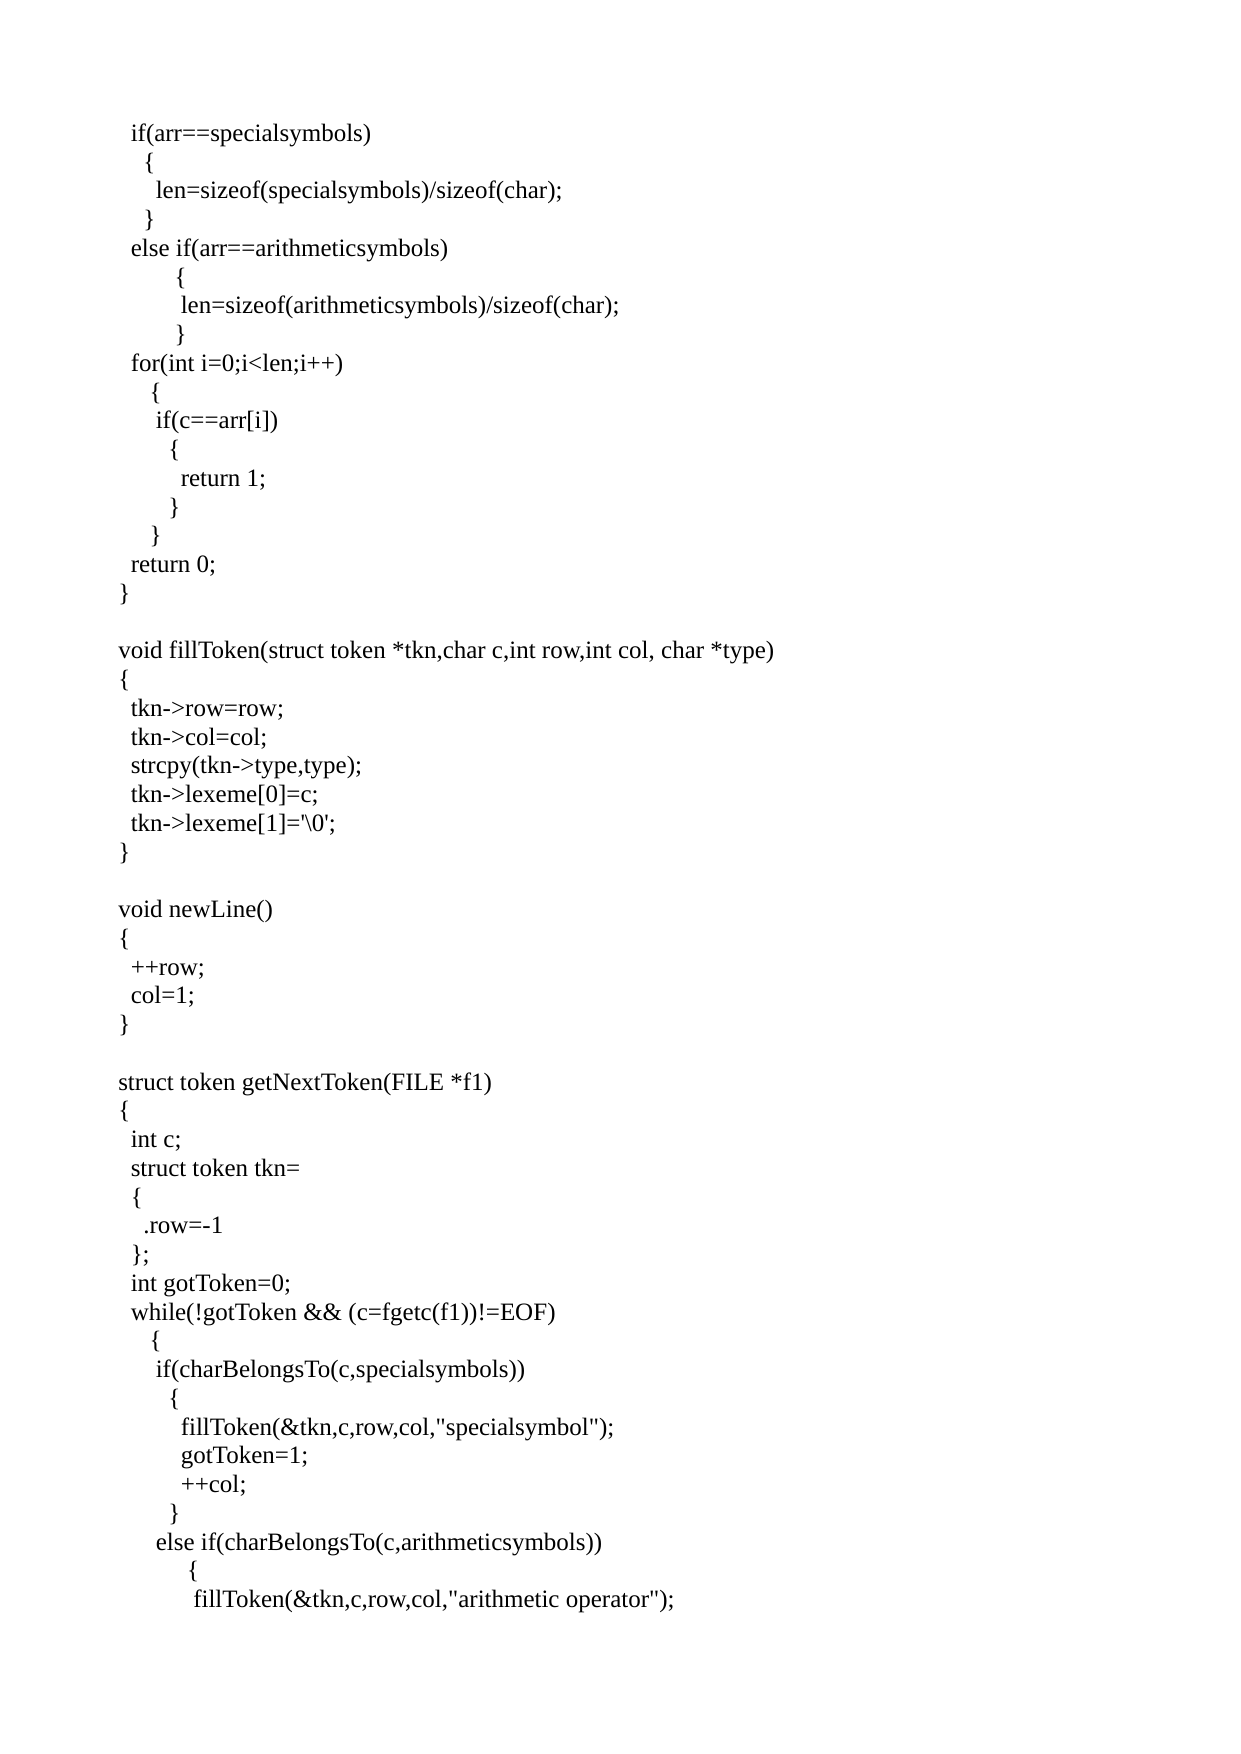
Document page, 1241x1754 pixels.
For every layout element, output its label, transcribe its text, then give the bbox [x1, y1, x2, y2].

text struct token getNextToken(FILE *f1) [118, 1067, 1122, 1096]
text }; [118, 1239, 1122, 1268]
text for(int i=0;i<len;i++) [118, 348, 1122, 377]
text fillToken(&tkn,c,row,col,"arithmetic operator"); [118, 1584, 1122, 1613]
text { [118, 262, 1122, 291]
text len=sizeof(specialsymbols)/sizeof(char); [118, 176, 1122, 204]
text int gotToken=0; [118, 1268, 1122, 1297]
text tkn->col=col; [118, 722, 1122, 751]
text } [118, 521, 1122, 549]
text else if(charBelongsTo(c,arithmeticsymbols)) [118, 1527, 1122, 1556]
text } [118, 837, 1122, 866]
text void fillToken(struct token *tkn,char c,int row,int col, char *type) [118, 636, 1122, 664]
text { [118, 1326, 1122, 1354]
text strcpy(tkn->type,type); [118, 751, 1122, 779]
text ++col; [118, 1469, 1122, 1498]
text while(!gotToken && (c=fgetc(f1))!=EOF) [118, 1297, 1122, 1326]
text } [118, 204, 1122, 233]
text col=1; [118, 981, 1122, 1009]
text void newLine() [118, 894, 1122, 923]
text { [118, 923, 1122, 952]
text ++row; [118, 952, 1122, 981]
text struct token tkn= [118, 1153, 1122, 1182]
text } [118, 319, 1122, 348]
text return 1; [118, 463, 1122, 492]
text { [118, 664, 1122, 693]
text fillToken(&tkn,c,row,col,"specialsymbol"); [118, 1412, 1122, 1441]
text { [118, 1556, 1122, 1584]
text { [118, 147, 1122, 176]
text if(c==arr[i]) [118, 406, 1122, 434]
text } [118, 492, 1122, 521]
text if(charBelongsTo(c,specialsymbols)) [118, 1354, 1122, 1383]
text { [118, 1096, 1122, 1124]
text tkn->lexeme[0]=c; [118, 779, 1122, 808]
text else if(arr==arithmeticsymbols) [118, 233, 1122, 262]
text { [118, 377, 1122, 406]
text len=sizeof(arithmeticsymbols)/sizeof(char); [118, 291, 1122, 319]
text if(arr==specialsymbols) [118, 118, 1122, 147]
text tkn->row=row; [118, 693, 1122, 722]
text } [118, 1498, 1122, 1527]
text return 0; [118, 549, 1122, 578]
text tkn->lexeme[1]='\0'; [118, 808, 1122, 837]
text { [118, 434, 1122, 463]
text .row=-1 [118, 1211, 1122, 1239]
text int c; [118, 1124, 1122, 1153]
text { [118, 1383, 1122, 1412]
text } [118, 578, 1122, 607]
text } [118, 1009, 1122, 1038]
text gotToken=1; [118, 1441, 1122, 1469]
text { [118, 1182, 1122, 1211]
